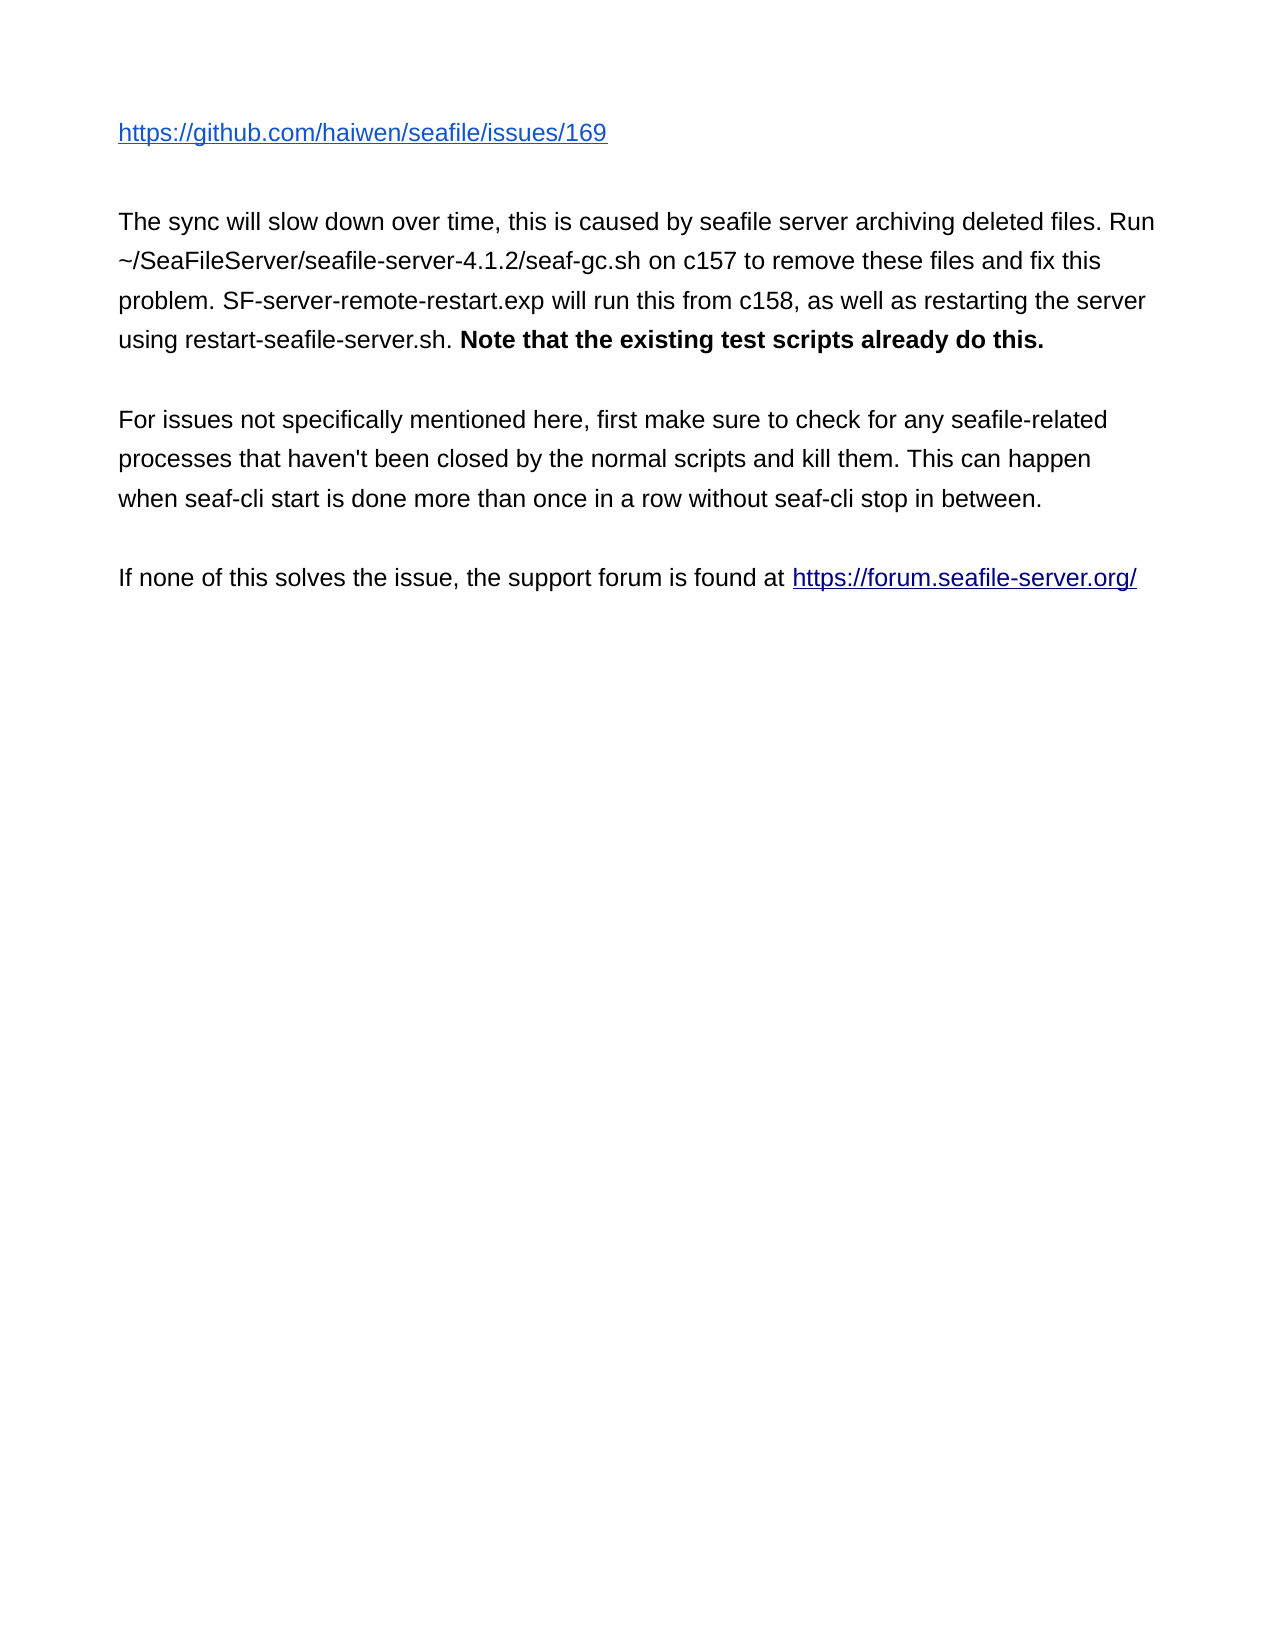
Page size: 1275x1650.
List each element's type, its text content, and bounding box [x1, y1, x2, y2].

text If none of this solves the issue, the support forum is found at https://forum.seafile-server.org/ [118, 563, 1157, 671]
text https://github.com/haiwen/seafile/issues/169 [118, 118, 1157, 147]
text For issues not specifically mentioned here, first make sure to check for any seafile-related processes that haven't been closed by the normal scripts and kill them. This can happen when seaf-cli start is done more than once in a row without seaf-cli stop in between. [118, 405, 1157, 513]
text The sync will slow down over time, this is caused by seafile server archiving deleted files. Run ~/SeaFileServer/seafile-server-4.1.2/seaf-gc.sh on c157 to remove these files and fix this problem. SF-server-remote-restart.exp will run this from c158, as well as restarting the server using restart-seafile-server.sh. Note that the existing test scripts already do this. [118, 207, 1157, 354]
